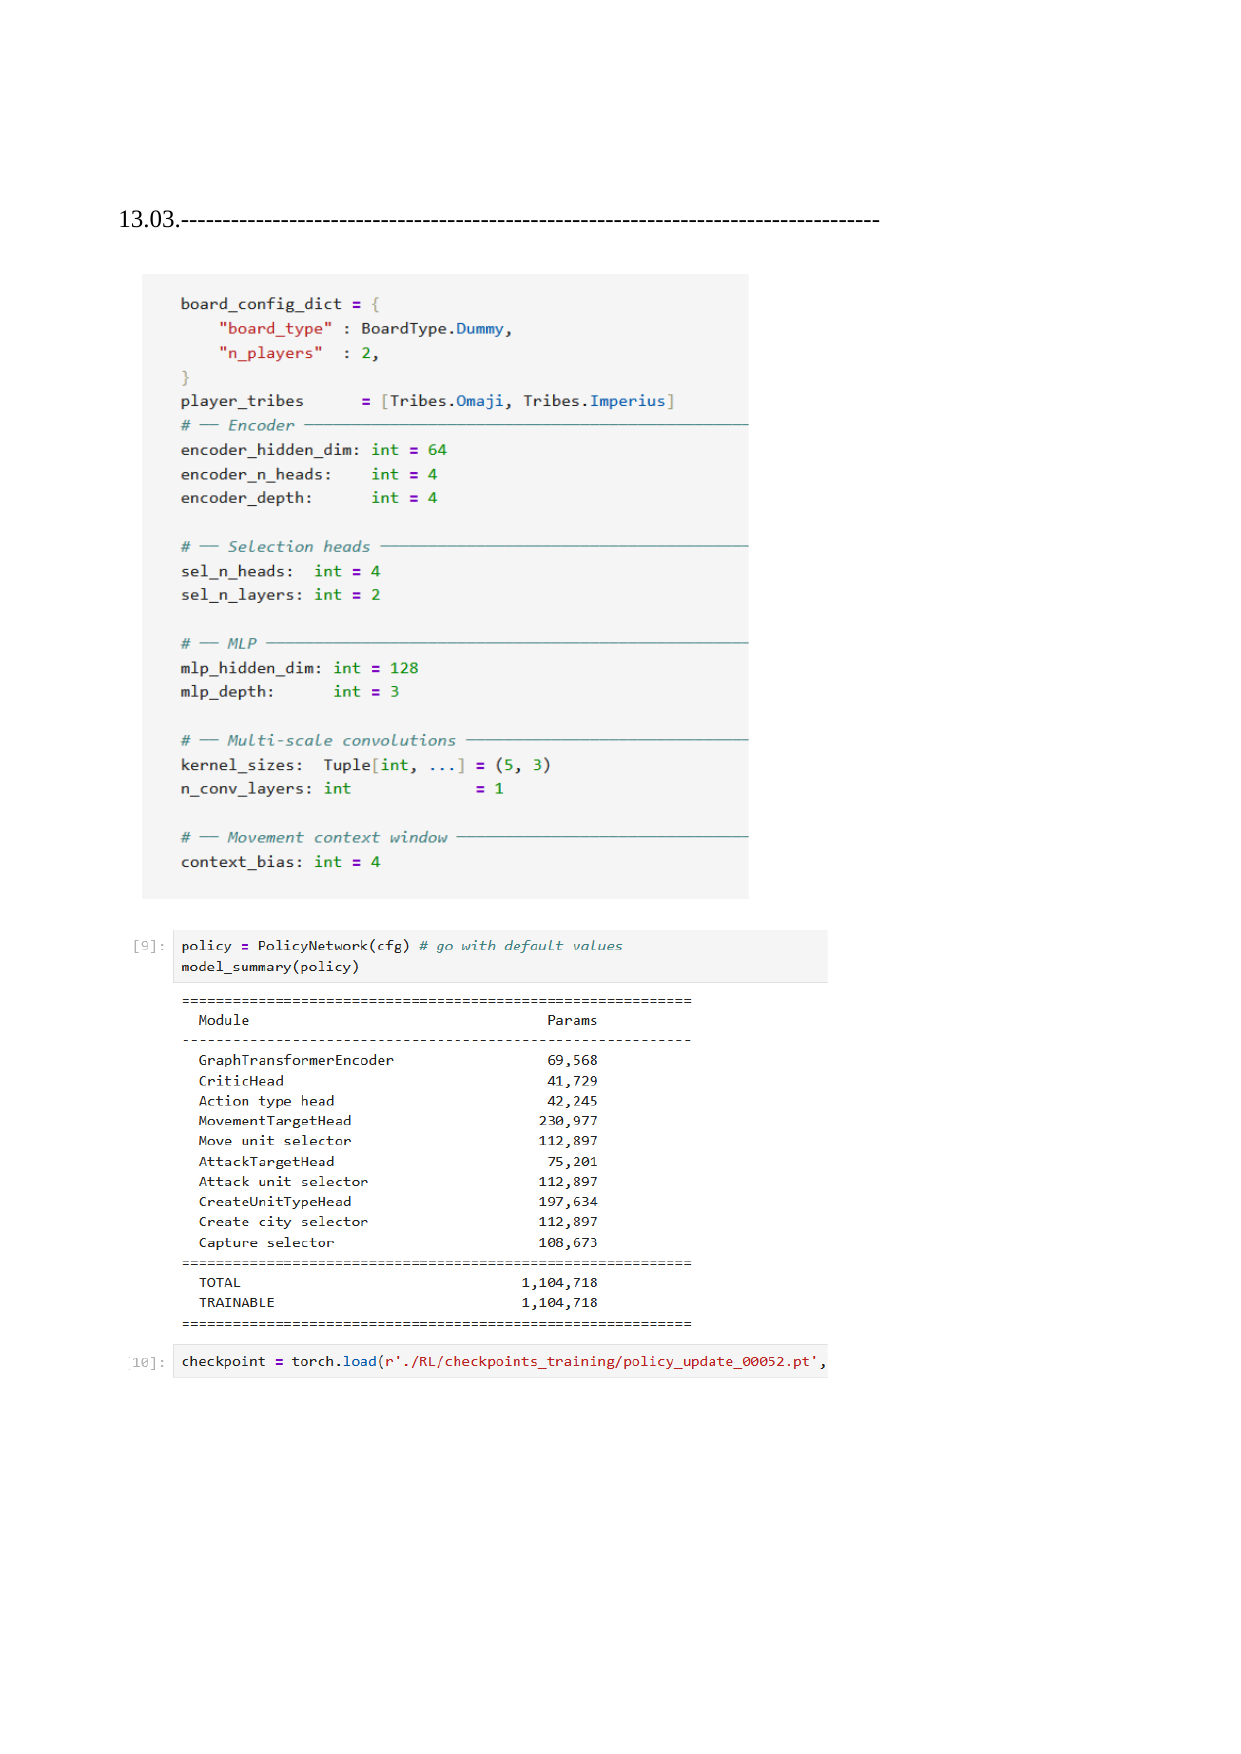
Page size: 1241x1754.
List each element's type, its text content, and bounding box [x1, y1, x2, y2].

picture [128, 930, 828, 1378]
text 13.03.------------------------------------------------------------------------------------ [118, 204, 1122, 233]
picture [142, 274, 749, 899]
